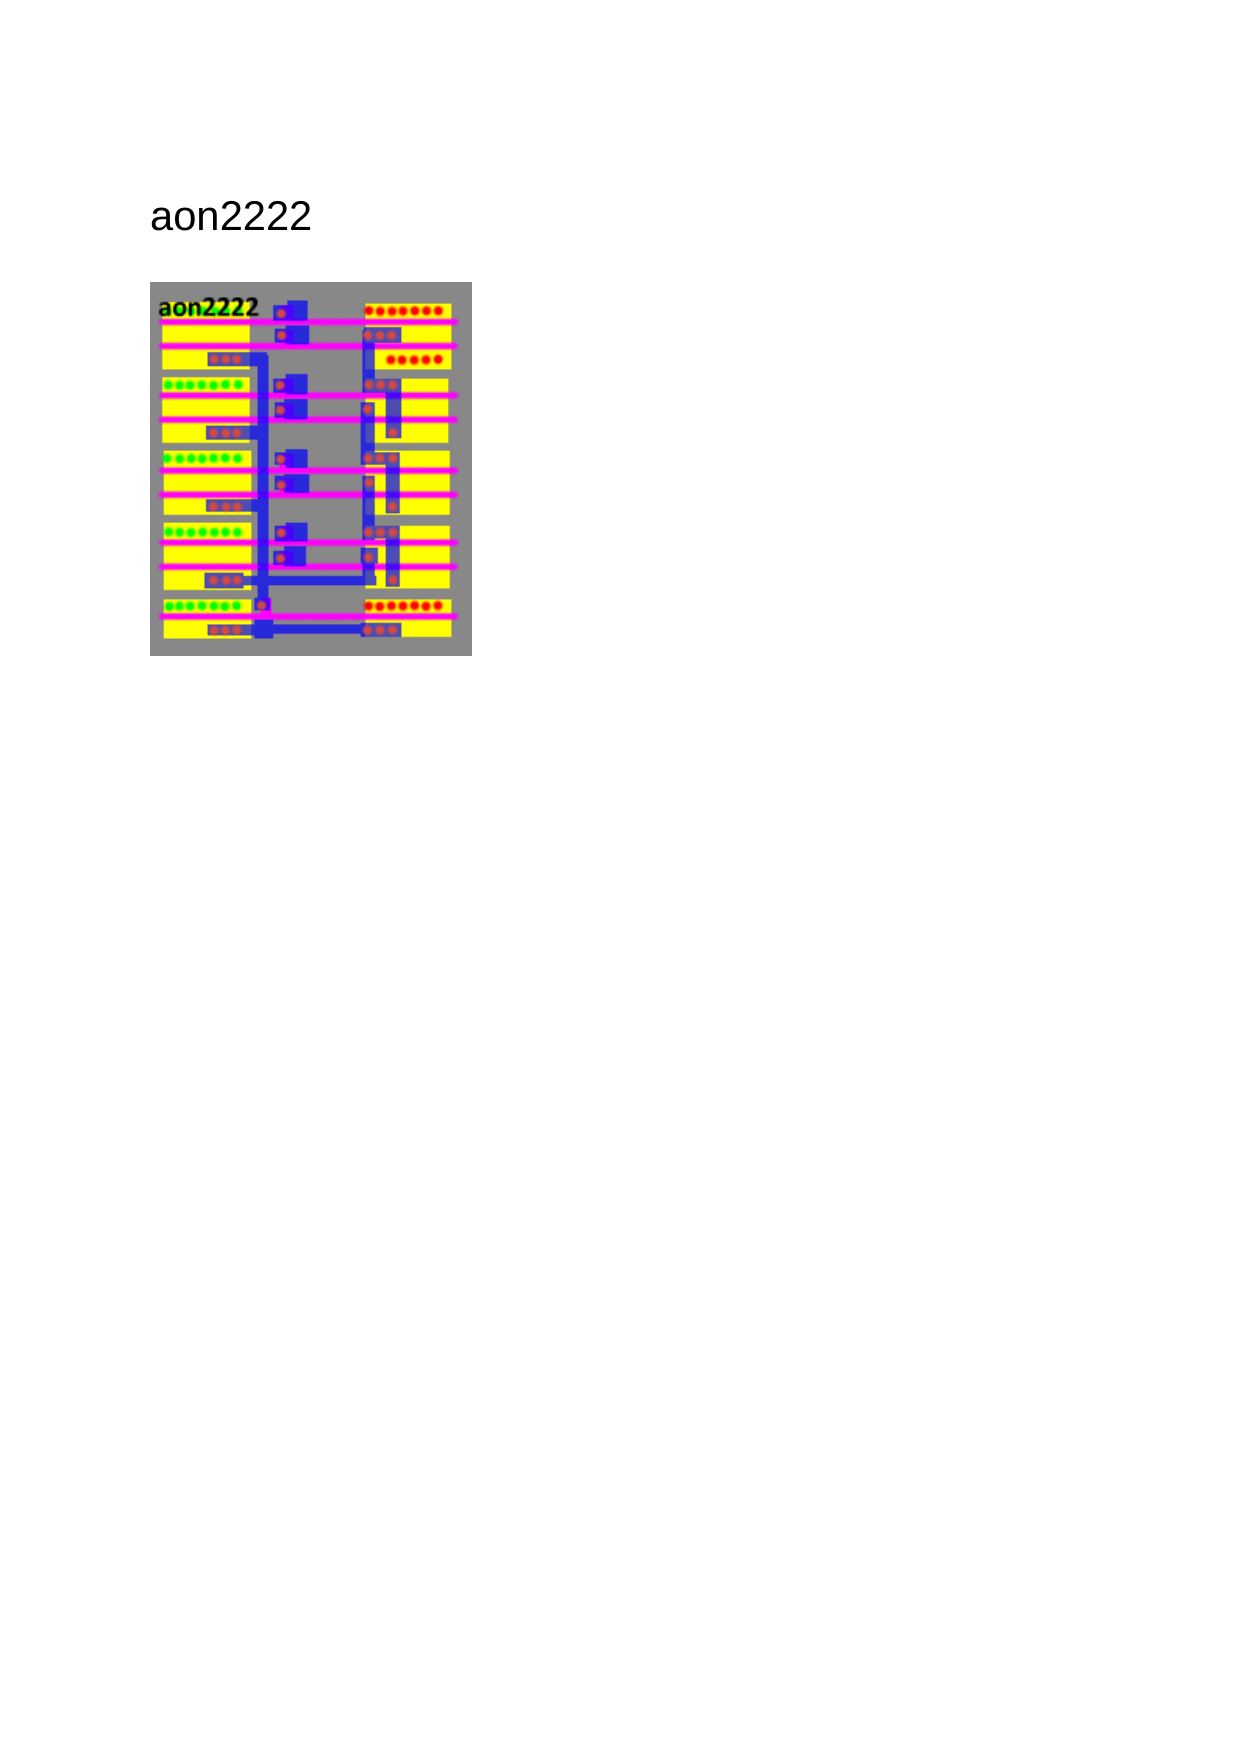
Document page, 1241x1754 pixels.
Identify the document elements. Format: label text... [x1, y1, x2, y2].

subtitle aon2222 [150, 192, 1090, 239]
picture [150, 282, 472, 656]
